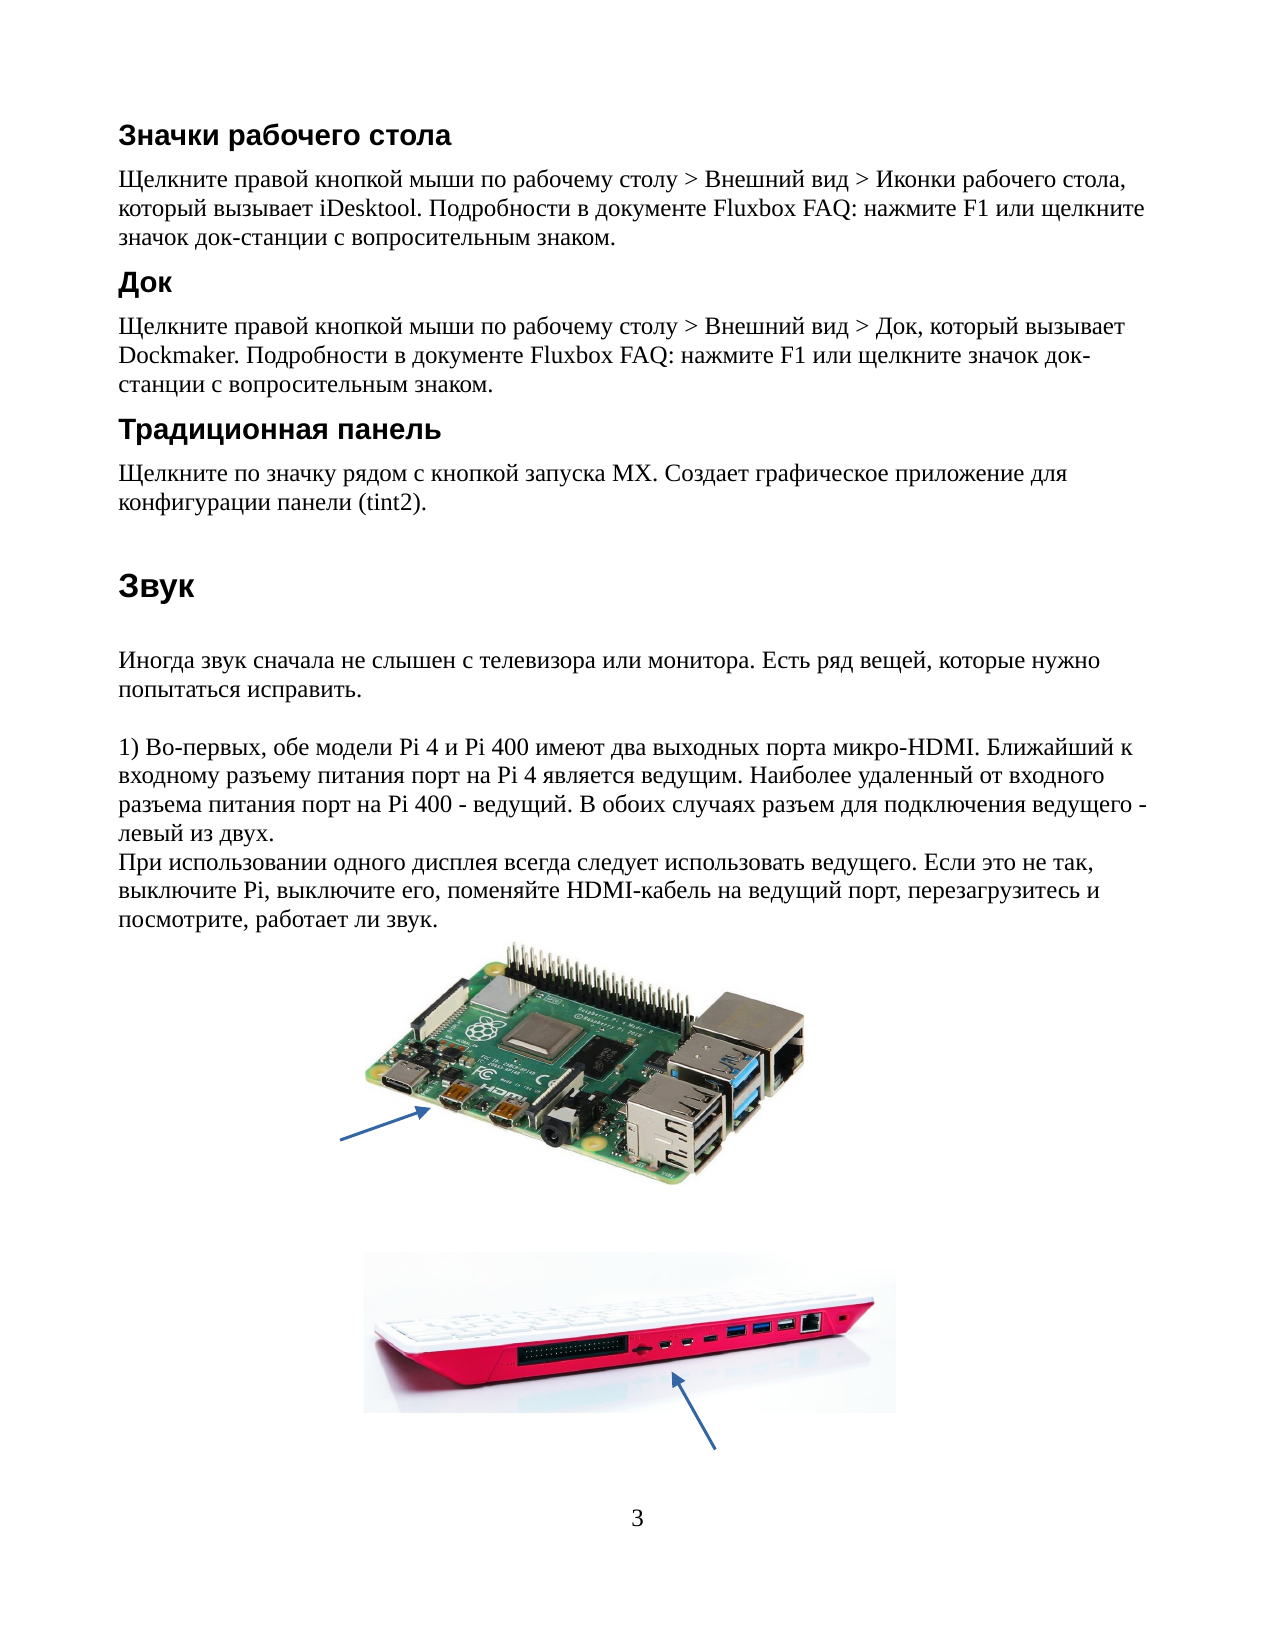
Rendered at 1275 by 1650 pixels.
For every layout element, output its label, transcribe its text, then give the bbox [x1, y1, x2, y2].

text Щелкните по значку рядом с кнопкой запуска MX. Создает графическое приложение для конфигурации панели (tint2). [118, 458, 1157, 516]
picture [365, 941, 805, 1185]
picture [363, 1252, 897, 1413]
text 1) Во-первых, обе модели Pi 4 и Pi 400 имеют два выходных порта микро-HDMI. Ближайший к входному разъему питания порт на Pi 4 является ведущим. Наиболее удаленный от входного разъема питания порт на Pi 400 - ведущий. В обоих случаях разъем для подключения ведущего - левый из двух. [118, 732, 1157, 847]
text Щелкните правой кнопкой мыши по рабочему столу > Внешний вид > Иконки рабочего стола, который вызывает iDesktool. Подробности в документе Fluxbox FAQ: нажмите F1 или щелкните значок док-станции с вопросительным знаком. [118, 164, 1157, 251]
subtitle Традиционная панель [118, 412, 1157, 446]
text Иногда звук сначала не слышен с телевизора или монитора. Есть ряд вещей, которые нужно попытаться исправить. [118, 646, 1157, 703]
text Щелкните правой кнопкой мыши по рабочему столу > Внешний вид > Док, который вызывает Dockmaker. Подробности в документе Fluxbox FAQ: нажмите F1 или щелкните значок док-станции с вопросительным знаком. [118, 311, 1157, 398]
text При использовании одного дисплея всегда следует использовать ведущего. Если это не так, выключите Pi, выключите его, поменяйте HDMI-кабель на ведущий порт, перезагрузитесь и посмотрите, работает ли звук. [118, 847, 1157, 933]
subtitle Док [118, 265, 1157, 299]
subtitle Значки рабочего стола [118, 118, 1157, 152]
subtitle Звук [118, 566, 1157, 604]
